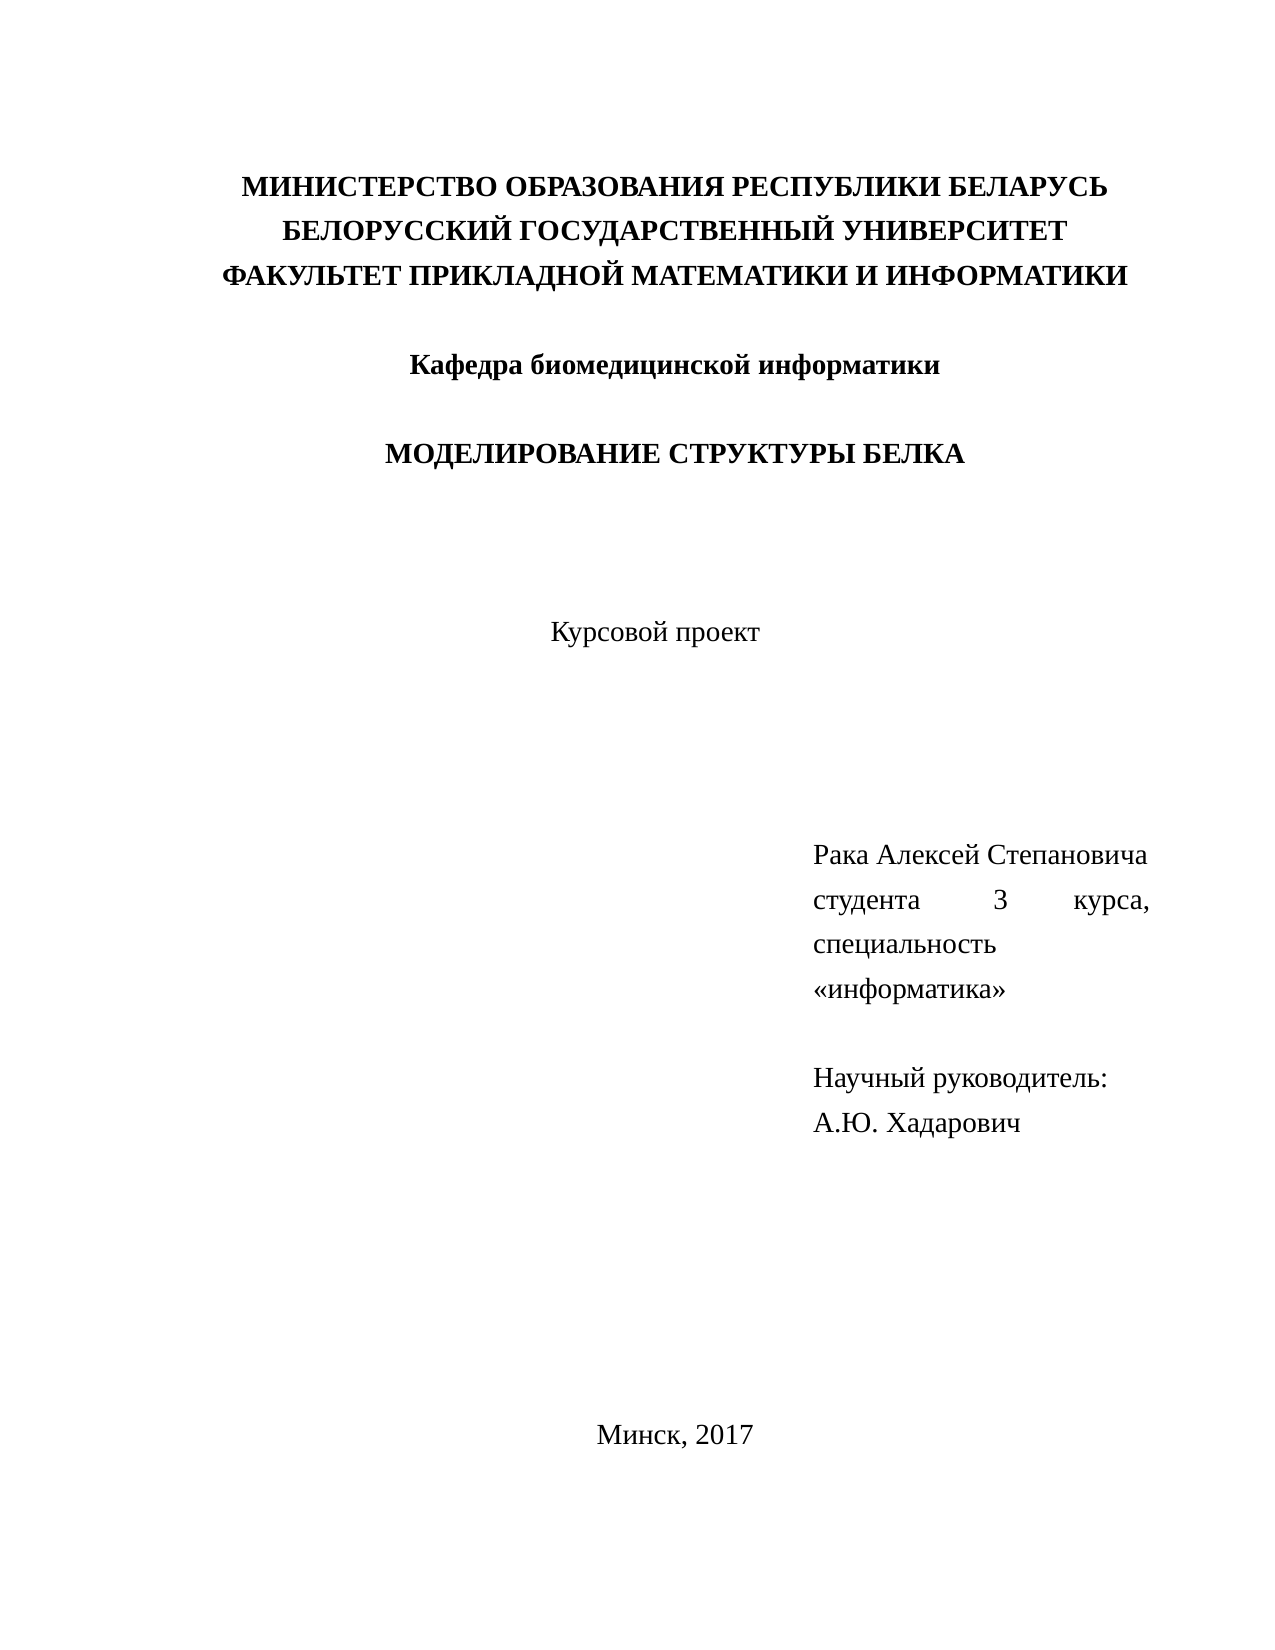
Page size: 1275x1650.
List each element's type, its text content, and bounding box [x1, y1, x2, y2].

text ФАКУЛЬТЕТ ПРИКЛАДНОЙ МАТЕМАТИКИ И ИНФОРМАТИКИ [118, 258, 1157, 291]
text «информатика» [118, 971, 1157, 1005]
text студента 3 курса, [118, 882, 1157, 916]
text Минск, 2017 [118, 1417, 1157, 1451]
text специальность [118, 927, 1157, 960]
text Курсовой проект [118, 614, 1157, 648]
text А.Ю. Хадарович [118, 1105, 1157, 1138]
text МИНИСТЕРСТВО ОБРАЗОВАНИЯ РЕСПУБЛИКИ БЕЛАРУСЬ [118, 169, 1157, 202]
text Научный руководитель: [118, 1060, 1157, 1094]
text МОДЕЛИРОВАНИЕ СТРУКТУРЫ БЕЛКА [118, 436, 1157, 470]
text Рака Алексей Степановича [118, 837, 1157, 871]
text Кафедра биомедицинской информатики [118, 347, 1157, 381]
text БЕЛОРУССКИЙ ГОСУДАРСТВЕННЫЙ УНИВЕРСИТЕТ [118, 213, 1157, 247]
